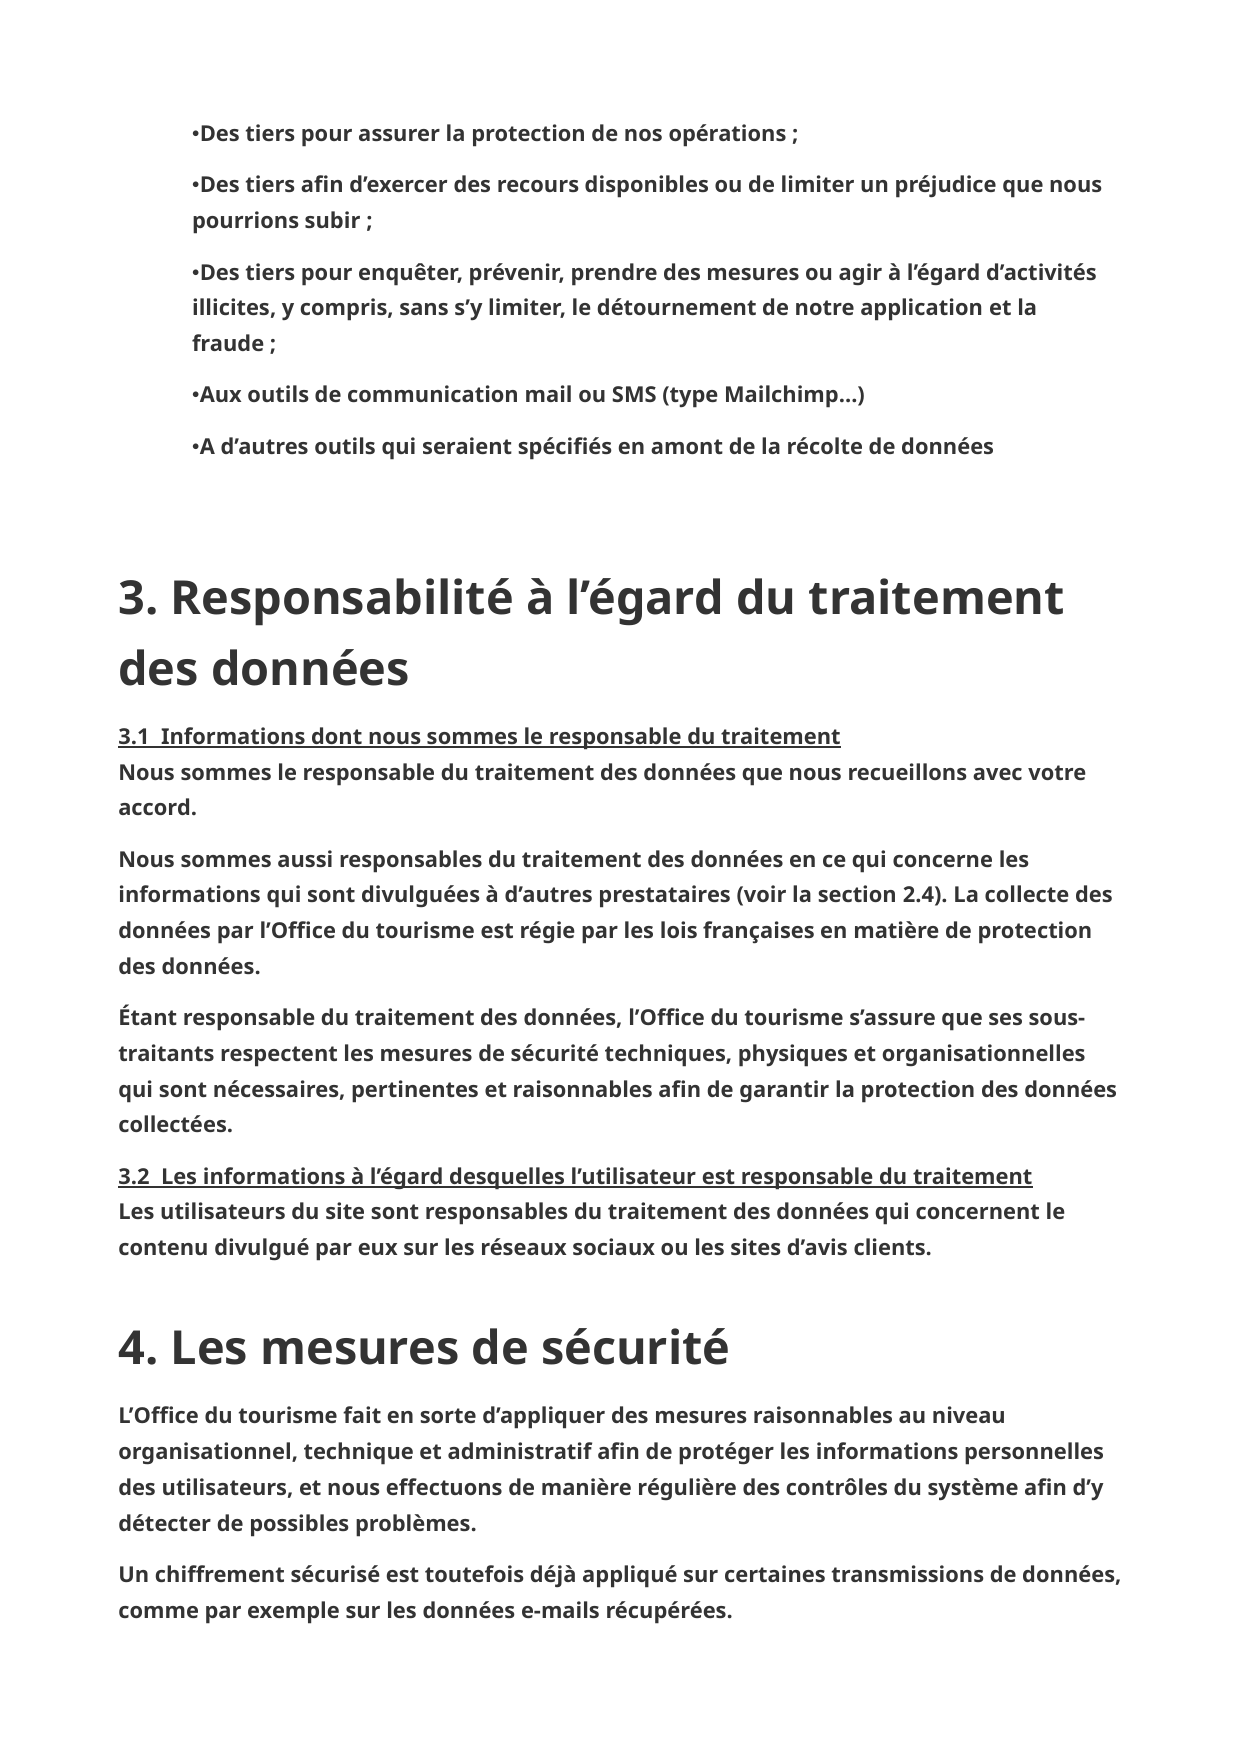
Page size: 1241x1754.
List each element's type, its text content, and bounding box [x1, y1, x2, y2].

subtitle 4. Les mesures de sécurité [118, 1315, 1122, 1378]
list Des tiers pour assurer la protection de nos opérations ; [118, 118, 1122, 148]
text L’Office du tourisme fait en sorte d’appliquer des mesures raisonnables au niveau organisationnel, technique et administratif afin de protéger les informations personnelles des utilisateurs, et nous effectuons de manière régulière des contrôles du système afin d’y détecter de possibles problèmes. [118, 1401, 1122, 1537]
list Des tiers pour enquêter, prévenir, prendre des mesures ou agir à l’égard d’activités illicites, y compris, sans s’y limiter, le détournement de notre application et la fraude ; [118, 257, 1122, 358]
text Étant responsable du traitement des données, l’Office du tourisme s’assure que ses sous-traitants respectent les mesures de sécurité techniques, physiques et organisationnelles qui sont nécessaires, pertinentes et raisonnables afin de garantir la protection des données collectées. [118, 1002, 1122, 1139]
text Nous sommes aussi responsables du traitement des données en ce qui concerne les informations qui sont divulguées à d’autres prestataires (voir la section 2.4). La collecte des données par l’Office du tourisme est régie par les lois françaises en matière de protection des données. [118, 843, 1122, 981]
text Un chiffrement sécurisé est toutefois déjà appliqué sur certaines transmissions de données, comme par exemple sur les données e-mails récupérées. [118, 1559, 1122, 1624]
list Des tiers afin d’exercer des recours disponibles ou de limiter un préjudice que nous pourrions subir ; [118, 169, 1122, 235]
text 3.2 Les informations à l’égard desquelles l’utilisateur est responsable du traitement Les utilisateurs du site sont responsables du traitement des données qui concernent le contenu divulgué par eux sur les réseaux sociaux ou les sites d’avis clients. [118, 1161, 1122, 1262]
subtitle 3. Responsabilité à l’égard du traitement des données [118, 565, 1122, 699]
list A d’autres outils qui seraient spécifiés en amont de la récolte de données [118, 431, 1122, 461]
list Aux outils de communication mail ou SMS (type Mailchimp…) [118, 379, 1122, 409]
text 3.1 Informations dont nous sommes le responsable du traitement Nous sommes le responsable du traitement des données que nous recueillons avec votre accord. [118, 721, 1122, 822]
